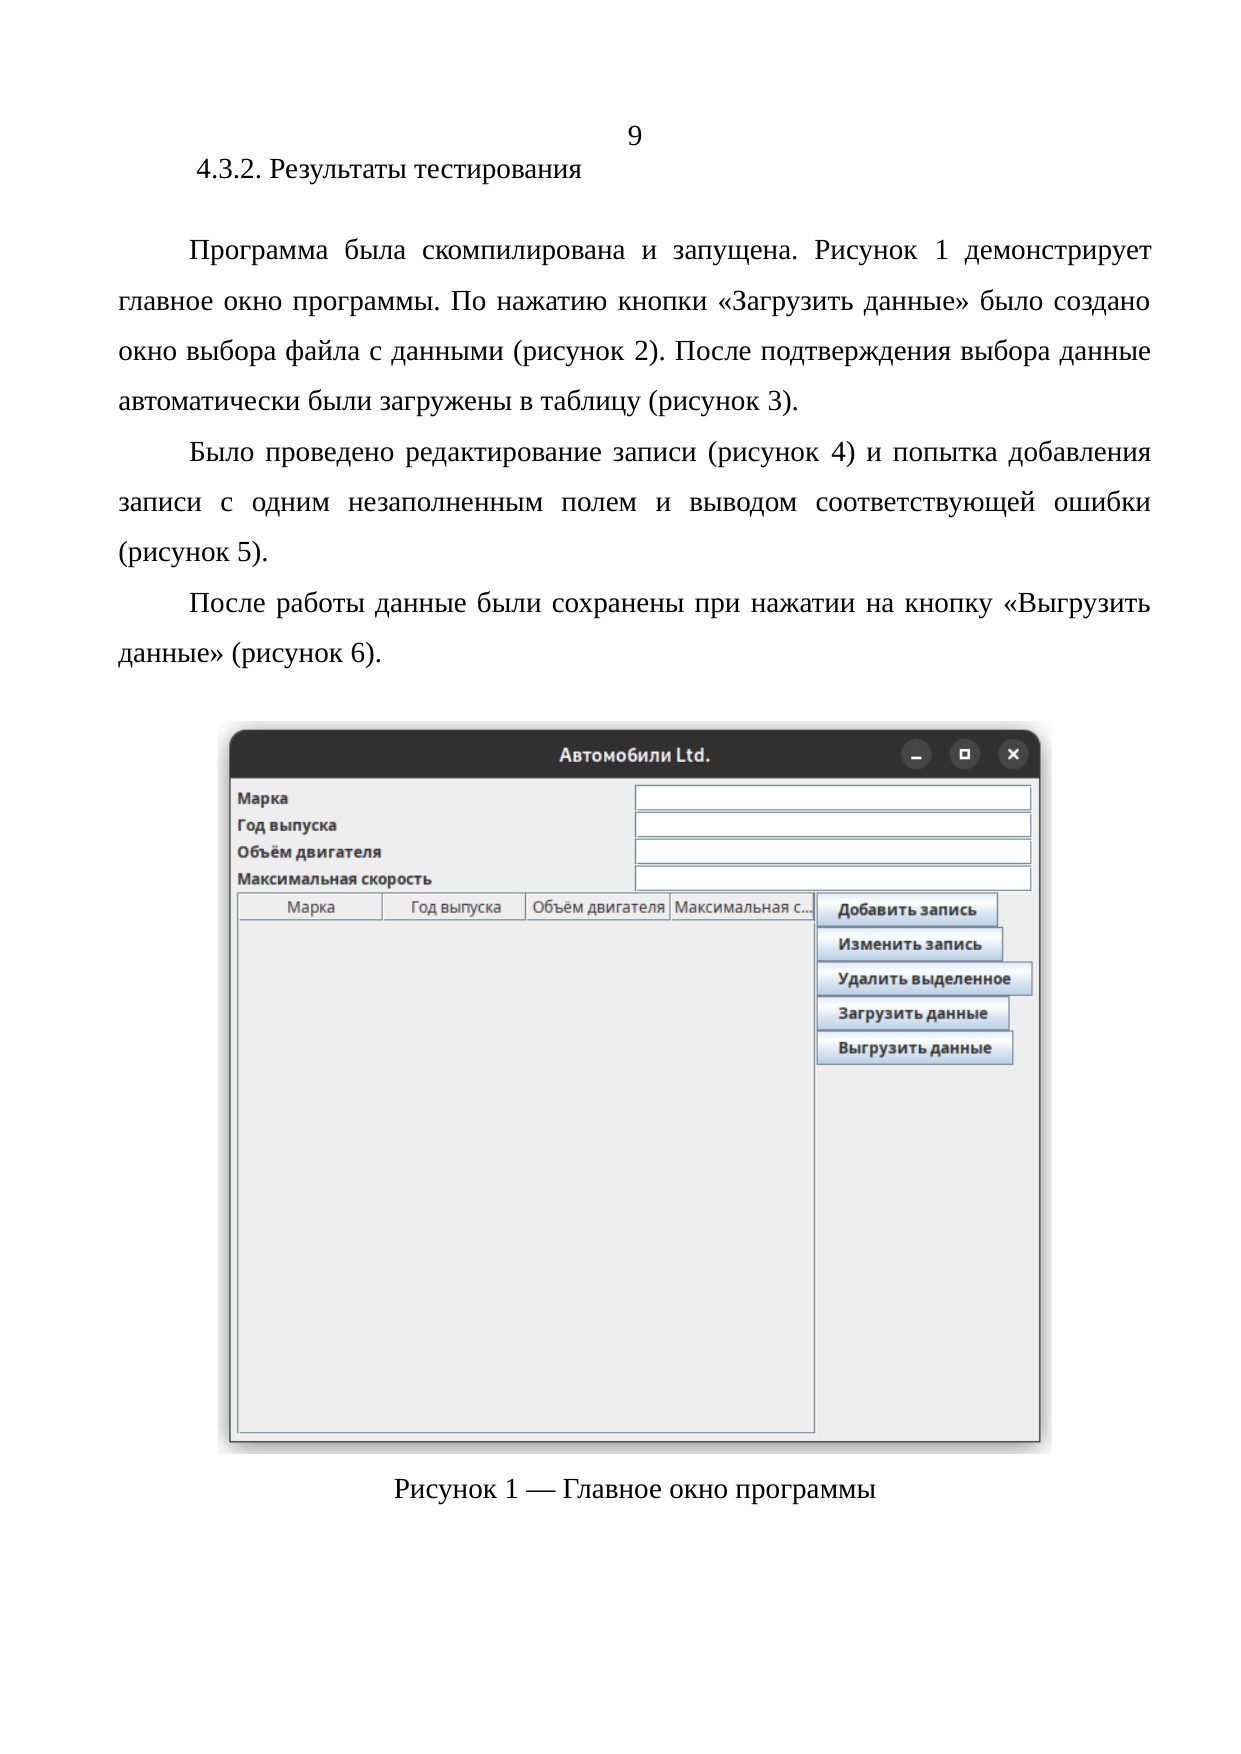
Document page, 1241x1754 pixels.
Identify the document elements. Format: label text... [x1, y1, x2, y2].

text Было проведено редактирование записи (рисунок 4) и попытка добавления записи с одним незаполненным полем и выводом соответствующей ошибки (рисунок 5). [118, 434, 1152, 568]
picture [218, 721, 1052, 1454]
text Рисунок 1 — Главное окно программы [218, 1454, 1052, 1504]
text Программа была скомпилирована и запущена. Рисунок 1 демонстрирует главное окно программы. По нажатию кнопки «Загрузить данные» было создано окно выбора файла с данными (рисунок 2). После подтверждения выбора данные автоматически были загружены в таблицу (рисунок 3). [118, 232, 1152, 417]
subtitle Результаты тестирования [118, 152, 1152, 185]
text После работы данные были сохранены при нажатии на кнопку «Выгрузить данные» (рисунок 6). [118, 585, 1152, 668]
